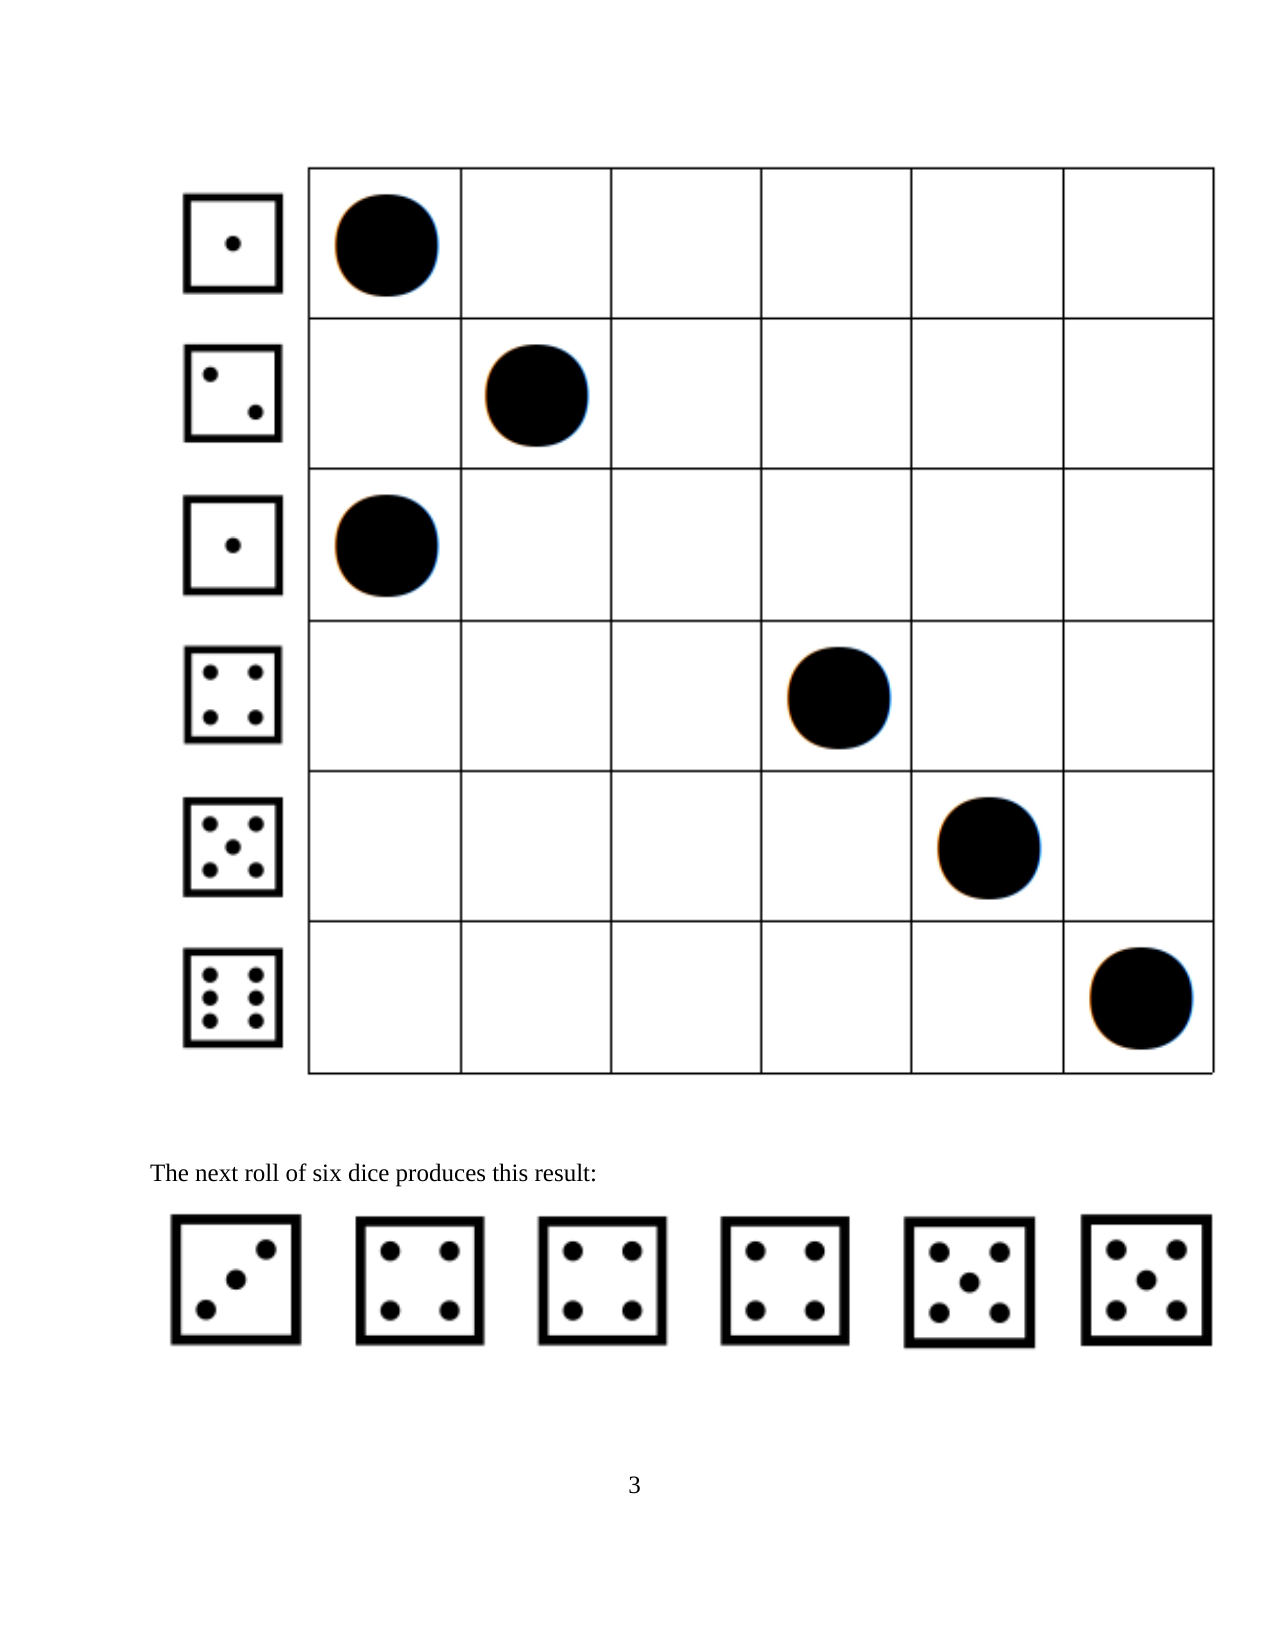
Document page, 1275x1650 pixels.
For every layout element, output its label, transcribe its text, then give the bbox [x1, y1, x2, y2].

picture [150, 150, 1236, 1096]
text The next roll of six dice produces this result: [150, 1158, 1125, 1187]
picture [150, 1196, 1223, 1359]
